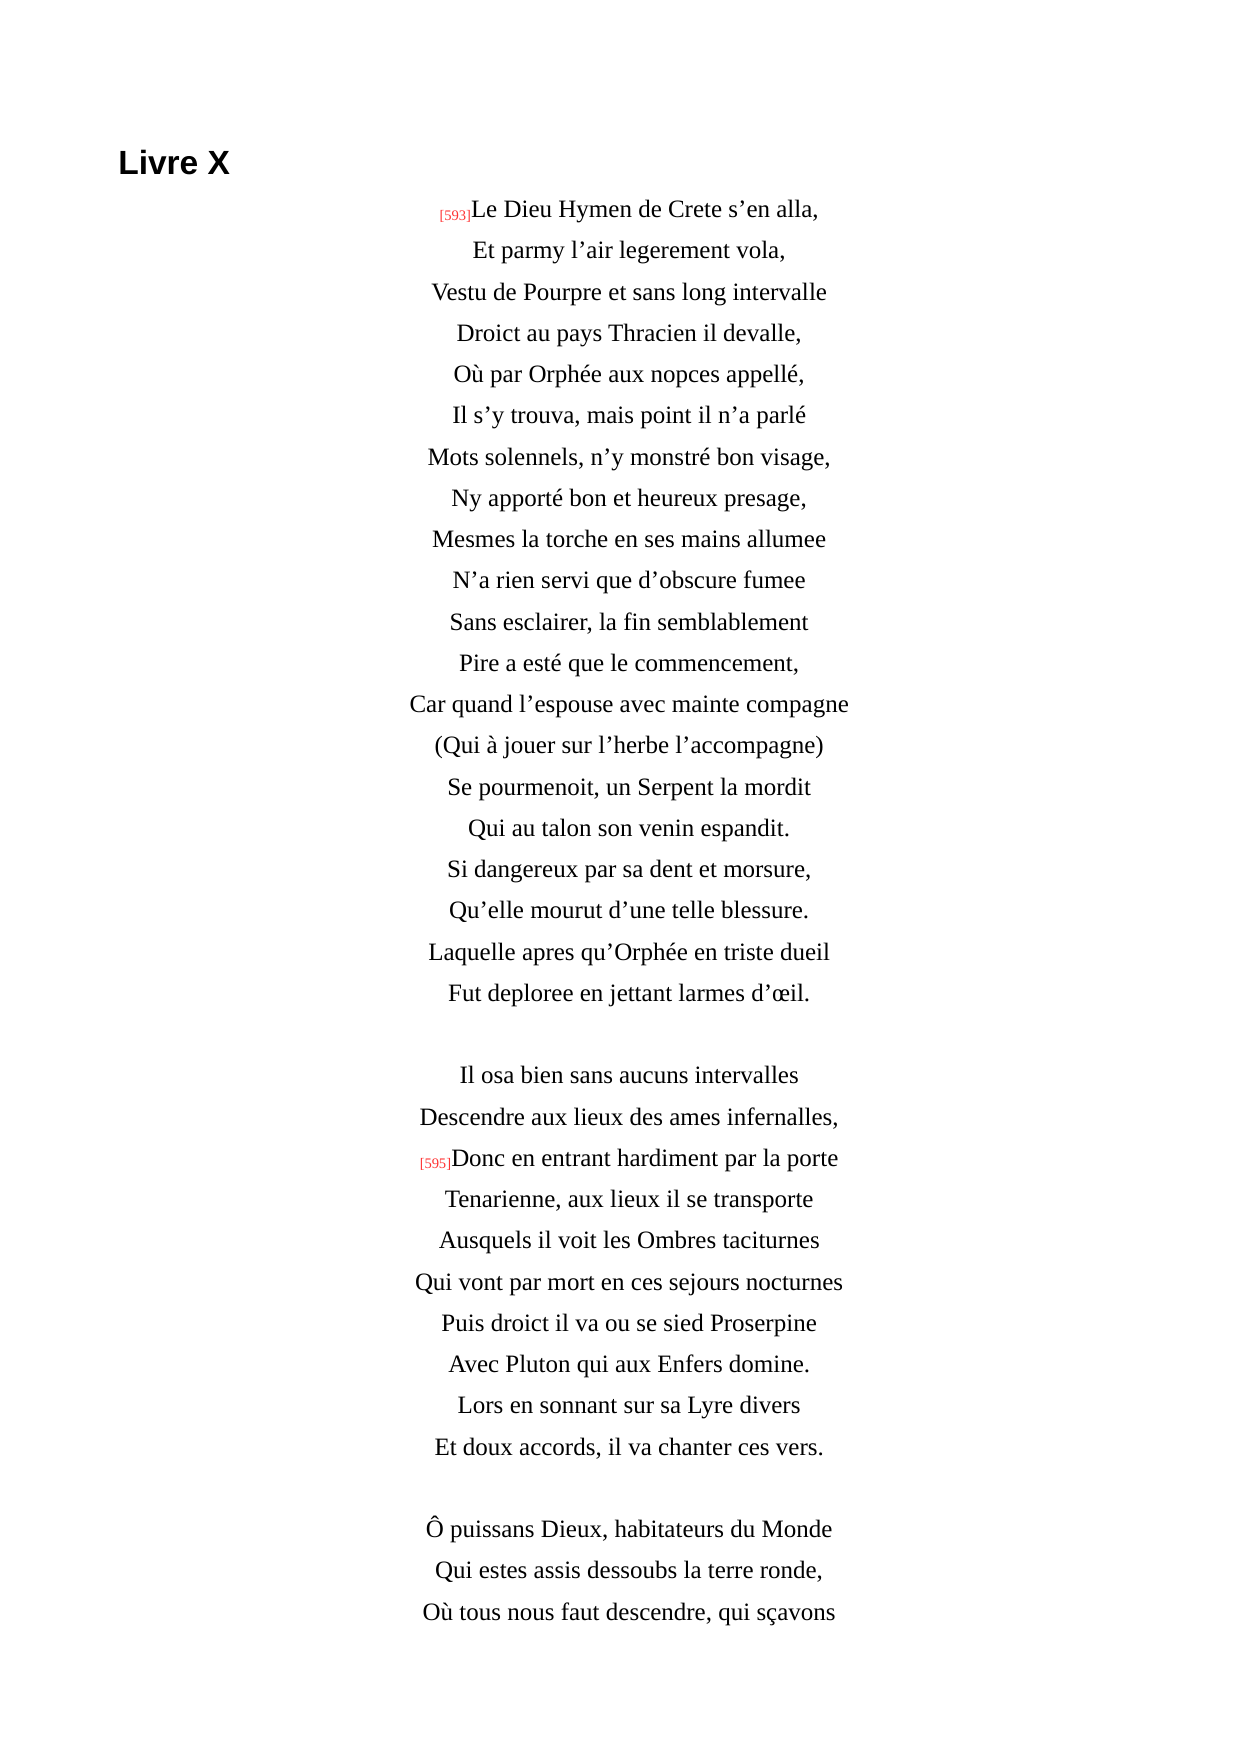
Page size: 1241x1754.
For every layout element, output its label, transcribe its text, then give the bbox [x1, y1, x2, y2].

text Où par Orphée aux nopces appellé, [118, 359, 1122, 388]
text Descendre aux lieux des ames infernalles, [118, 1102, 1122, 1131]
text Et doux accords, il va chanter ces vers. [118, 1432, 1122, 1461]
text Et parmy l’air legerement vola, [118, 236, 1122, 264]
text Ny apporté bon et heureux presage, [118, 483, 1122, 512]
text Qui vont par mort en ces sejours nocturnes [118, 1267, 1122, 1296]
text [593]Le Dieu Hymen de Crete s’en alla, [118, 194, 1122, 223]
text Droict au pays Thracien il devalle, [118, 318, 1122, 347]
text Mesmes la torche en ses mains allumee [118, 524, 1122, 553]
text (Qui à jouer sur l’herbe l’accompagne) [118, 731, 1122, 759]
text Laquelle apres qu’Orphée en triste dueil [118, 937, 1122, 966]
text Pire a esté que le commencement, [118, 648, 1122, 677]
text [595]Donc en entrant hardiment par la porte [118, 1143, 1122, 1172]
text Qui au talon son venin espandit. [118, 813, 1122, 842]
text Se pourmenoit, un Serpent la mordit [118, 772, 1122, 801]
text Vestu de Pourpre et sans long intervalle [118, 277, 1122, 306]
text Fut deploree en jettant larmes d’œil. [118, 978, 1122, 1007]
text Car quand l’espouse avec mainte compagne [118, 689, 1122, 718]
text Qu’elle mourut d’une telle blessure. [118, 896, 1122, 924]
text Mots solennels, n’y monstré bon visage, [118, 442, 1122, 471]
text Il osa bien sans aucuns intervalles [118, 1061, 1122, 1089]
text Lors en sonnant sur sa Lyre divers [118, 1391, 1122, 1419]
text Avec Pluton qui aux Enfers domine. [118, 1349, 1122, 1378]
text Puis droict il va ou se sied Proserpine [118, 1308, 1122, 1337]
text Sans esclairer, la fin semblablement [118, 607, 1122, 636]
text Tenarienne, aux lieux il se transporte [118, 1184, 1122, 1213]
text Il s’y trouva, mais point il n’a parlé [118, 401, 1122, 429]
subtitle Livre X [118, 143, 1122, 182]
text N’a rien servi que d’obscure fumee [118, 566, 1122, 594]
text Si dangereux par sa dent et morsure, [118, 854, 1122, 883]
text Où tous nous faut descendre, qui sçavons [118, 1597, 1122, 1626]
text Ausquels il voit les Ombres taciturnes [118, 1226, 1122, 1254]
text Qui estes assis dessoubs la terre ronde, [118, 1556, 1122, 1584]
text Ô puissans Dieux, habitateurs du Monde [118, 1514, 1122, 1543]
